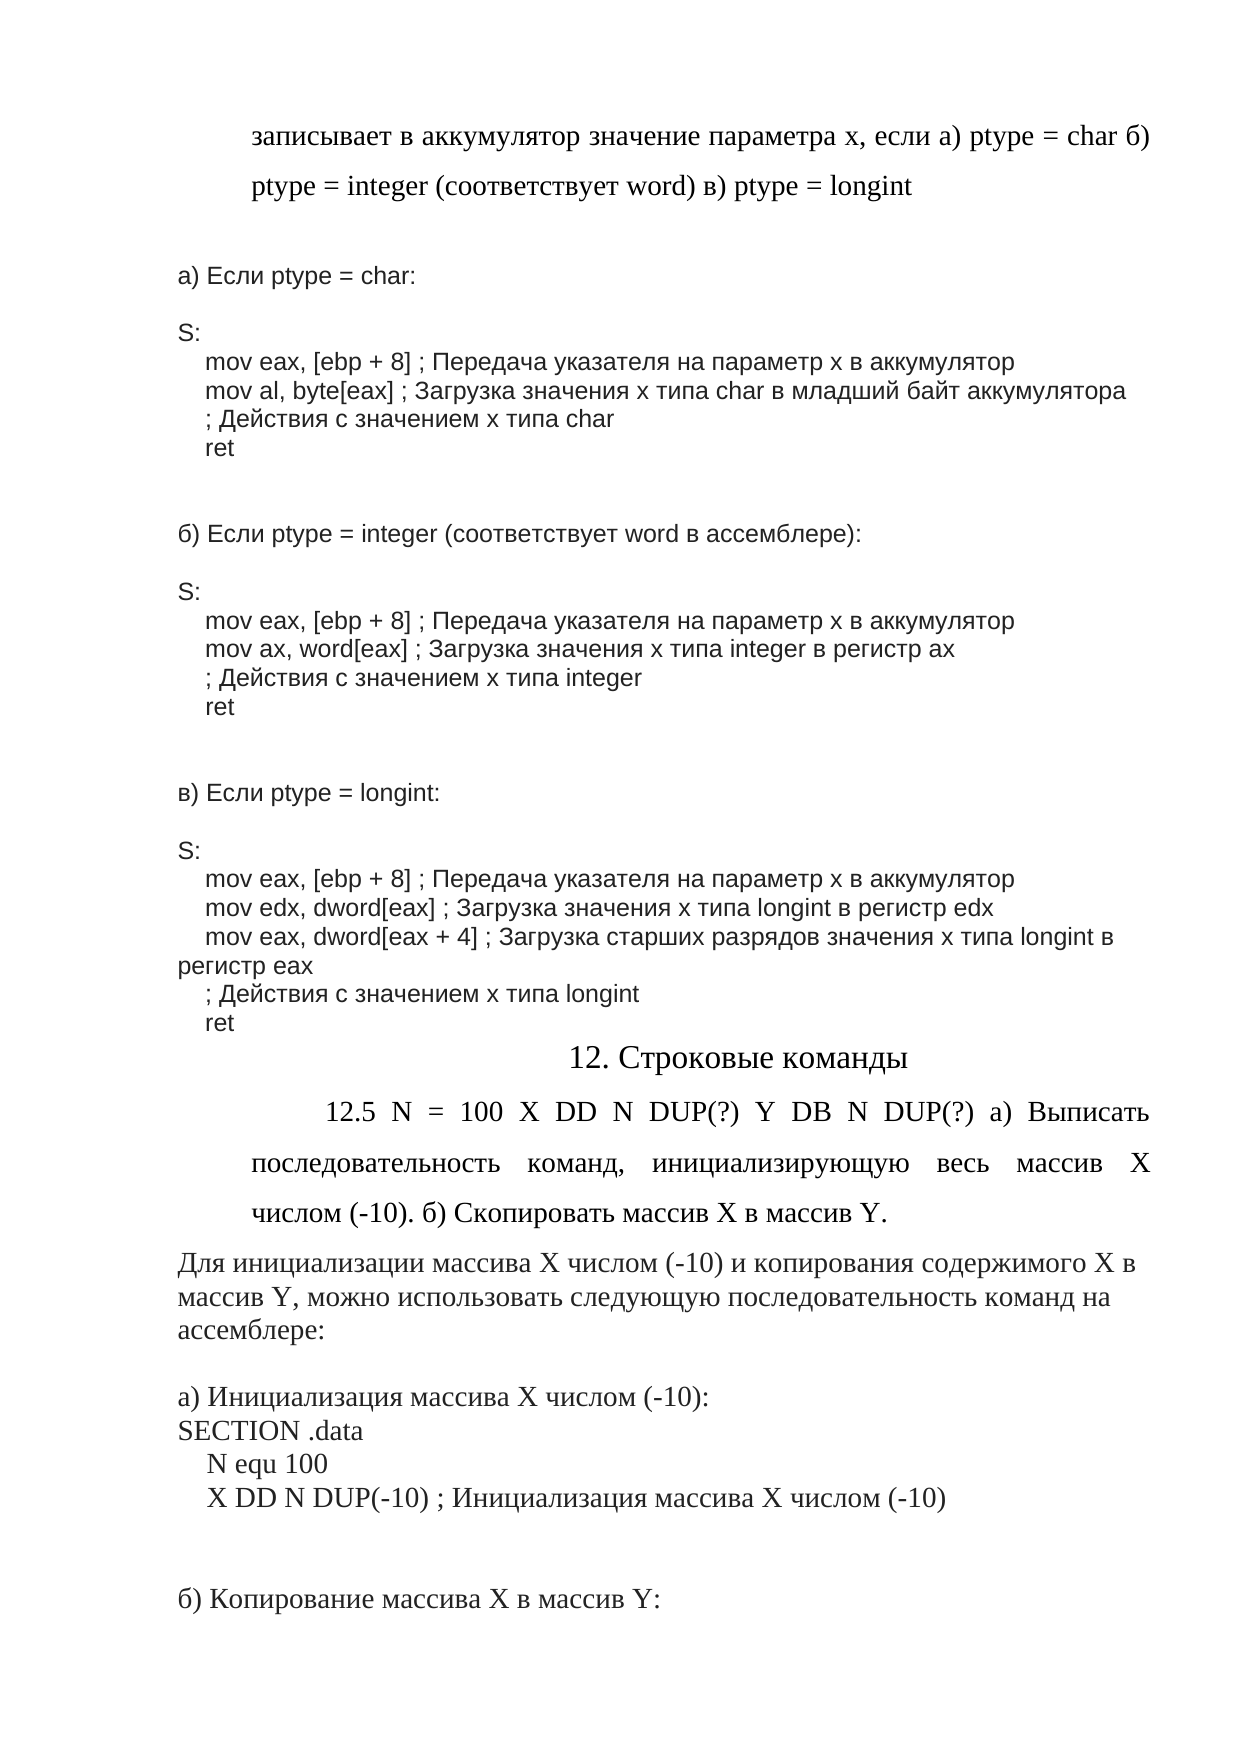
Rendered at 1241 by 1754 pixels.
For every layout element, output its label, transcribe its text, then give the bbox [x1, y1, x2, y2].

text X DD N DUP(-10) ; Инициализация массива X числом (-10) [177, 1480, 1152, 1514]
text mov eax, [ebp + 8] ; Передача указателя на параметр x в аккумулятор [177, 347, 1152, 376]
text ; Действия с значением x типа char [177, 404, 1152, 433]
text mov al, byte[eax] ; Загрузка значения x типа char в младший байт аккумулятора [177, 376, 1152, 404]
text mov eax, dword[eax + 4] ; Загрузка старших разрядов значения x типа longint в регистр eax [177, 922, 1152, 979]
text 12.5 N = 100 X DD N DUP(?) Y DB N DUP(?) а) Выписать последовательность команд, инициализирующую весь массив X числом (-10). б) Скопировать массив X в массив Y. [251, 1094, 1152, 1229]
text S: [177, 318, 1152, 347]
text ret [177, 692, 1152, 721]
text 12. Строковые команды [251, 1037, 1152, 1075]
text Для инициализации массива X числом (-10) и копирования содержимого X в массив Y, можно использовать следующую последовательность команд на ассемблере: [177, 1245, 1152, 1346]
text б) Если ptype = integer (соответствует word в ассемблере): [177, 519, 1152, 548]
text mov ax, word[eax] ; Загрузка значения x типа integer в регистр ax [177, 634, 1152, 663]
text ret [177, 433, 1152, 462]
text а) Инициализация массива X числом (-10): [177, 1379, 1152, 1413]
text в) Если ptype = longint: [177, 778, 1152, 807]
text S: [177, 577, 1152, 606]
text ; Действия с значением x типа integer [177, 663, 1152, 692]
text mov eax, [ebp + 8] ; Передача указателя на параметр x в аккумулятор [177, 864, 1152, 893]
text а) Если ptype = char: [177, 261, 1152, 289]
text N equ 100 [177, 1447, 1152, 1480]
text ret [177, 1008, 1152, 1037]
text S: [177, 836, 1152, 864]
text mov eax, [ebp + 8] ; Передача указателя на параметр x в аккумулятор [177, 606, 1152, 634]
text SECTION .data [177, 1413, 1152, 1447]
text б) Копирование массива X в массив Y: [177, 1581, 1152, 1614]
text ; Действия с значением x типа longint [177, 979, 1152, 1008]
text записывает в аккумулятор значение параметра x, если а) ptype = char б) ptype = integer (соответствует word) в) ptype = longint [251, 118, 1152, 202]
text mov edx, dword[eax] ; Загрузка значения x типа longint в регистр edx [177, 893, 1152, 922]
